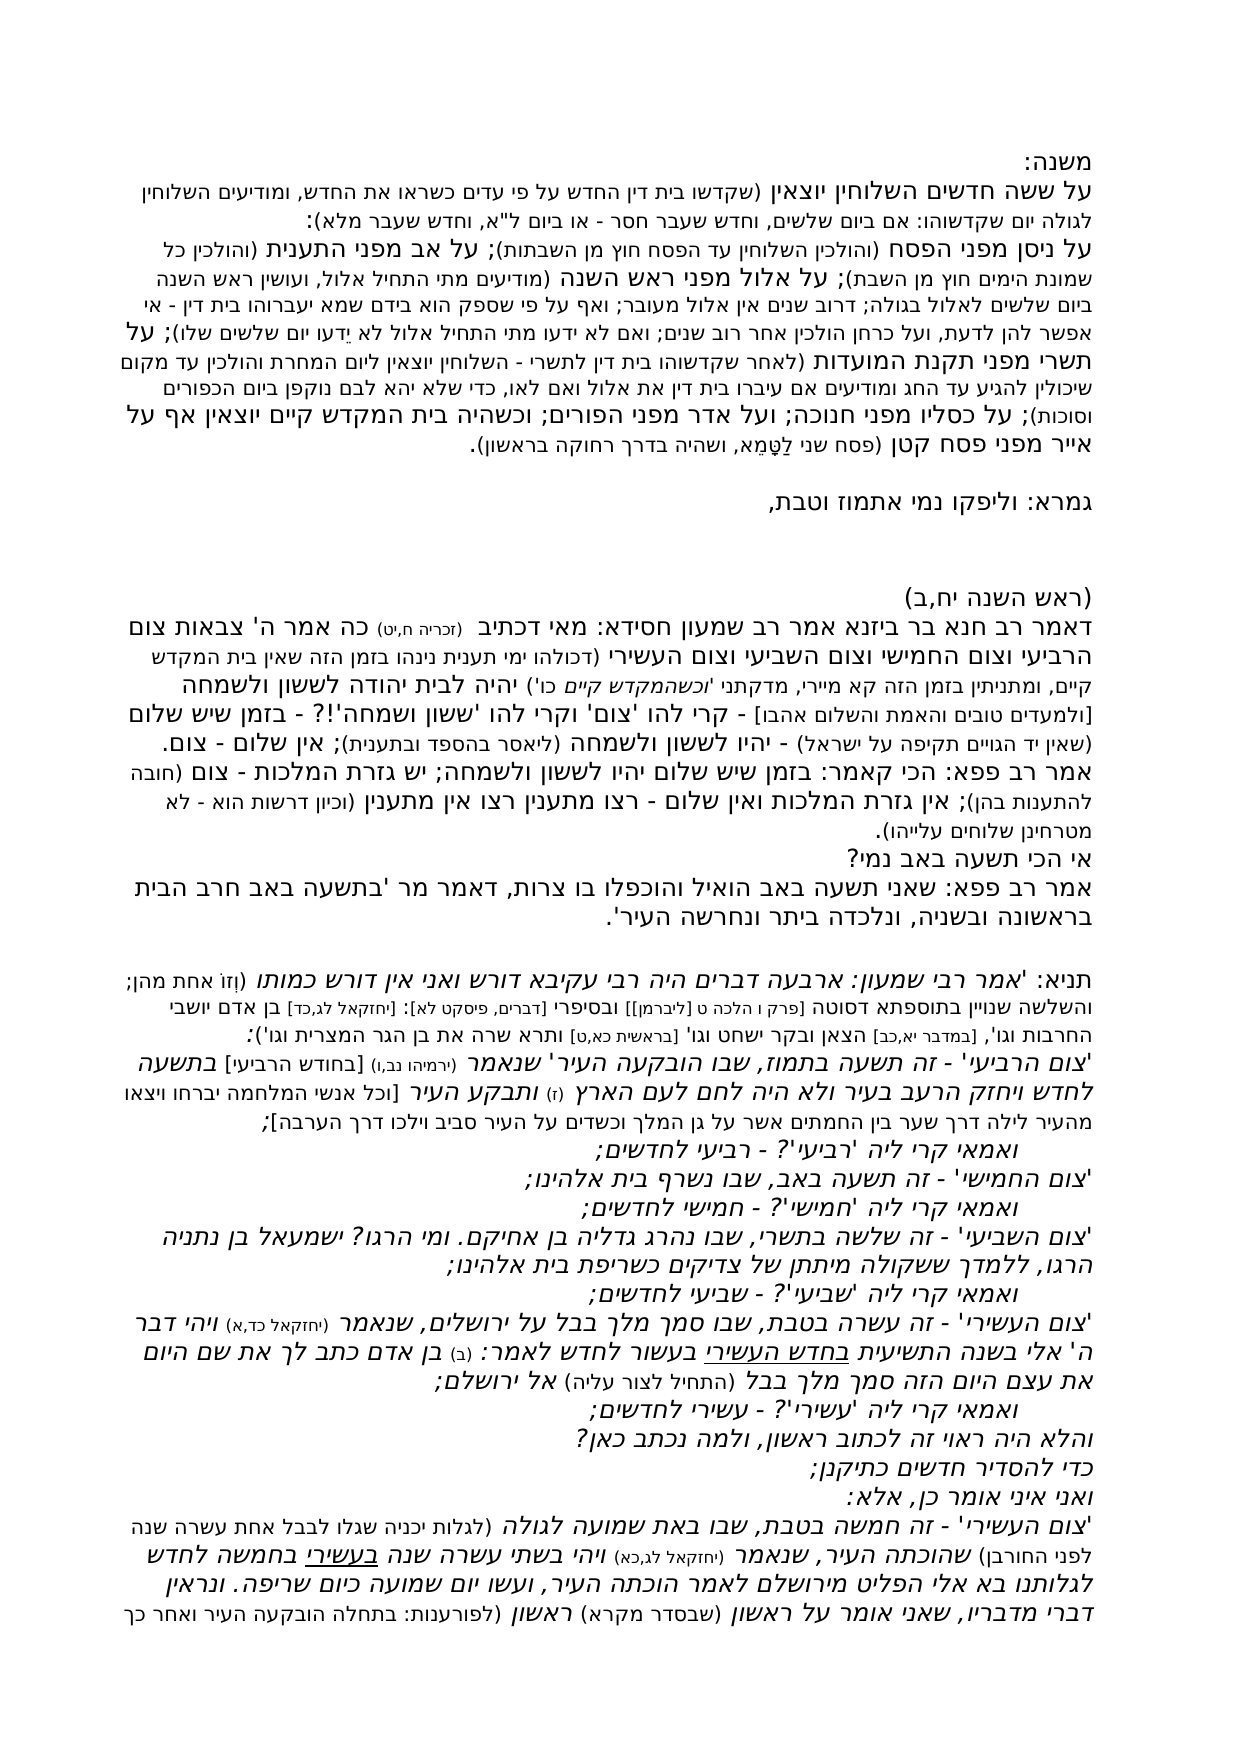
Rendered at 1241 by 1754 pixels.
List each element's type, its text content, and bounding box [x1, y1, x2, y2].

text גמרא: וליפקו נמי אתמוז וטבת, [118, 487, 1092, 516]
text ואמאי קרי ליה 'שביעי'? - שביעי לחדשים; [118, 1280, 1092, 1309]
text 'צום העשירי' - זה עשרה בטבת, שבו סמך מלך בבל על ירושלים, שנאמר (יחזקאל כד,א) ויהי דבר ה' אלי בשנה התשיעית בחדש העשירי בעשור לחדש לאמר: (ב) בן אדם כתב לך את שם היום את עצם היום הזה סמך מלך בבל (התחיל לצור עליה) אל ירושלם; [118, 1309, 1092, 1396]
text ואמאי קרי ליה 'רביעי'? - רביעי לחדשים; [118, 1135, 1017, 1164]
text 'צום החמישי' - זה תשעה באב, שבו נשרף בית אלהינו; [118, 1164, 1092, 1193]
text תניא: 'אמר רבי שמעון: ארבעה דברים היה רבי עקיבא דורש ואני אין דורש כמותו (וְזוֹ אחת מהן; והשלשה שנויין בתוספתא דסוטה [פרק ו הלכה ט [ליברמן]] ובסיפרי [דברים, פיסקט לא]: [יחזקאל לג,כד] בן אדם יושבי החרבות וגו', [במדבר יא,כב] הצאן ובקר ישחט וגו' [בראשית כא,ט] ותרא שרה את בן הגר המצרית וגו'): [118, 965, 1092, 1048]
text ואמאי קרי ליה 'עשירי'? - עשירי לחדשים; [118, 1396, 1092, 1424]
text אמר רב פפא: הכי קאמר: בזמן שיש שלום יהיו לששון ולשמחה; יש גזרת המלכות - צום (חובה להתענות בהן); אין גזרת המלכות ואין שלום - רצו מתענין רצו אין מתענין (וכיון דרשות הוא - לא מטרחינן שלוחים עלייהו). [118, 757, 1092, 844]
text אי הכי תשעה באב נמי? [118, 844, 1092, 873]
text 'צום השביעי' - זה שלשה בתשרי, שבו נהרג גדליה בן אחיקם. ומי הרגו? ישמעאל בן נתניה הרגו, ללמדך ששקולה מיתתן של צדיקים כשריפת בית אלהינו; [118, 1222, 1092, 1280]
text 'צום הרביעי' - זה תשעה בתמוז, שבו הובקעה העיר' שנאמר (ירמיהו נב,ו) [בחודש הרביעי] בתשעה לחדש ויחזק הרעב בעיר ולא היה לחם לעם הארץ (ז) ותבקע העיר [וכל אנשי המלחמה יברחו ויצאו מהעיר לילה דרך שער בין החמתים אשר על גן המלך וכשדים על העיר סביב וילכו דרך הערבה]; [118, 1048, 1092, 1135]
text והלא היה ראוי זה לכתוב ראשון, ולמה נכתב כאן? [118, 1424, 1092, 1453]
text משנה: [118, 148, 1092, 177]
text (ראש השנה יח,ב) [118, 584, 1092, 613]
text ואני איני אומר כן, אלא: [118, 1482, 1092, 1511]
text על ששה חדשים השלוחין יוצאין (שקדשו בית דין החדש על פי עדים כשראו את החדש, ומודיעים השלוחין לגולה יום שקדשוהו: אם ביום שלשים, וחדש שעבר חסר - או ביום ל"א, וחדש שעבר מלא): [118, 177, 1092, 234]
text דאמר רב חנא בר ביזנא אמר רב שמעון חסידא: מאי דכתיב (זכריה ח,יט) כה אמר ה' צבאות צום הרביעי וצום החמישי וצום השביעי וצום העשירי (דכולהו ימי תענית נינהו בזמן הזה שאין בית המקדש קיים, ומתניתין בזמן הזה קא מיירי, מדקתני 'וכשהמקדש קיים כו') יהיה לבית יהודה לששון ולשמחה [ולמעדים טובים והאמת והשלום אהבו] - קרי להו 'צום' וקרי להו 'ששון ושמחה'!? - בזמן שיש שלום (שאין יד הגויים תקיפה על ישראל) - יהיו לששון ולשמחה (ליאסר בהספד ובתענית); אין שלום - צום. [118, 613, 1092, 757]
text כדי להסדיר חדשים כתיקנן; [118, 1453, 1092, 1482]
text על ניסן מפני הפסח (והולכין השלוחין עד הפסח חוץ מן השבתות); על אב מפני התענית (והולכין כל שמונת הימים חוץ מן השבת); על אלול מפני ראש השנה (מודיעים מתי התחיל אלול, ועושין ראש השנה ביום שלשים לאלול בגולה; דרוב שנים אין אלול מעובר; ואף על פי שספק הוא בידם שמא יעברוהו בית דין - אי אפשר להן לדעת, ועל כרחן הולכין אחר רוב שנים; ואם לא ידעו מתי התחיל אלול לא יֵדעו יום שלשים שלו); על תשרי מפני תקנת המועדות (לאחר שקדשוהו בית דין לתשרי - השלוחין יוצאין ליום המחרת והולכין עד מקום שיכולין להגיע עד החג ומודיעים אם עיברו בית דין את אלול ואם לאו, כדי שלא יהא לבם נוקפן ביום הכפורים וסוכות); על כסליו מפני חנוכה; ועל אדר מפני הפורים; וכשהיה בית המקדש קיים יוצאין אף על אייר מפני פסח קטן (פסח שני לַטָּמֵא, ושהיה בדרך רחוקה בראשון). [118, 234, 1092, 458]
text 'צום העשירי' - זה חמשה בטבת, שבו באת שמועה לגולה (לגלות יכניה שגלו לבבל אחת עשרה שנה לפני החורבן) שהוכתה העיר, שנאמר (יחזקאל לג,כא) ויהי בשתי עשרה שנה בעשירי בחמשה לחדש לגלותנו בא אלי הפליט מירושלם לאמר הוכתה העיר, ועשו יום שמועה כיום שריפה. ונראין דברי מדבריו, שאני אומר על ראשון (שבסדר מקרא) ראשון (לפורענות: בתחלה הובקעה העיר ואחר כך [118, 1511, 1092, 1627]
text ואמאי קרי ליה 'חמישי'? - חמישי לחדשים; [118, 1193, 1092, 1222]
text אמר רב פפא: שאני תשעה באב הואיל והוכפלו בו צרות, דאמר מר 'בתשעה באב חרב הבית בראשונה ובשניה, ונלכדה ביתר ונחרשה העיר'. [118, 873, 1092, 931]
